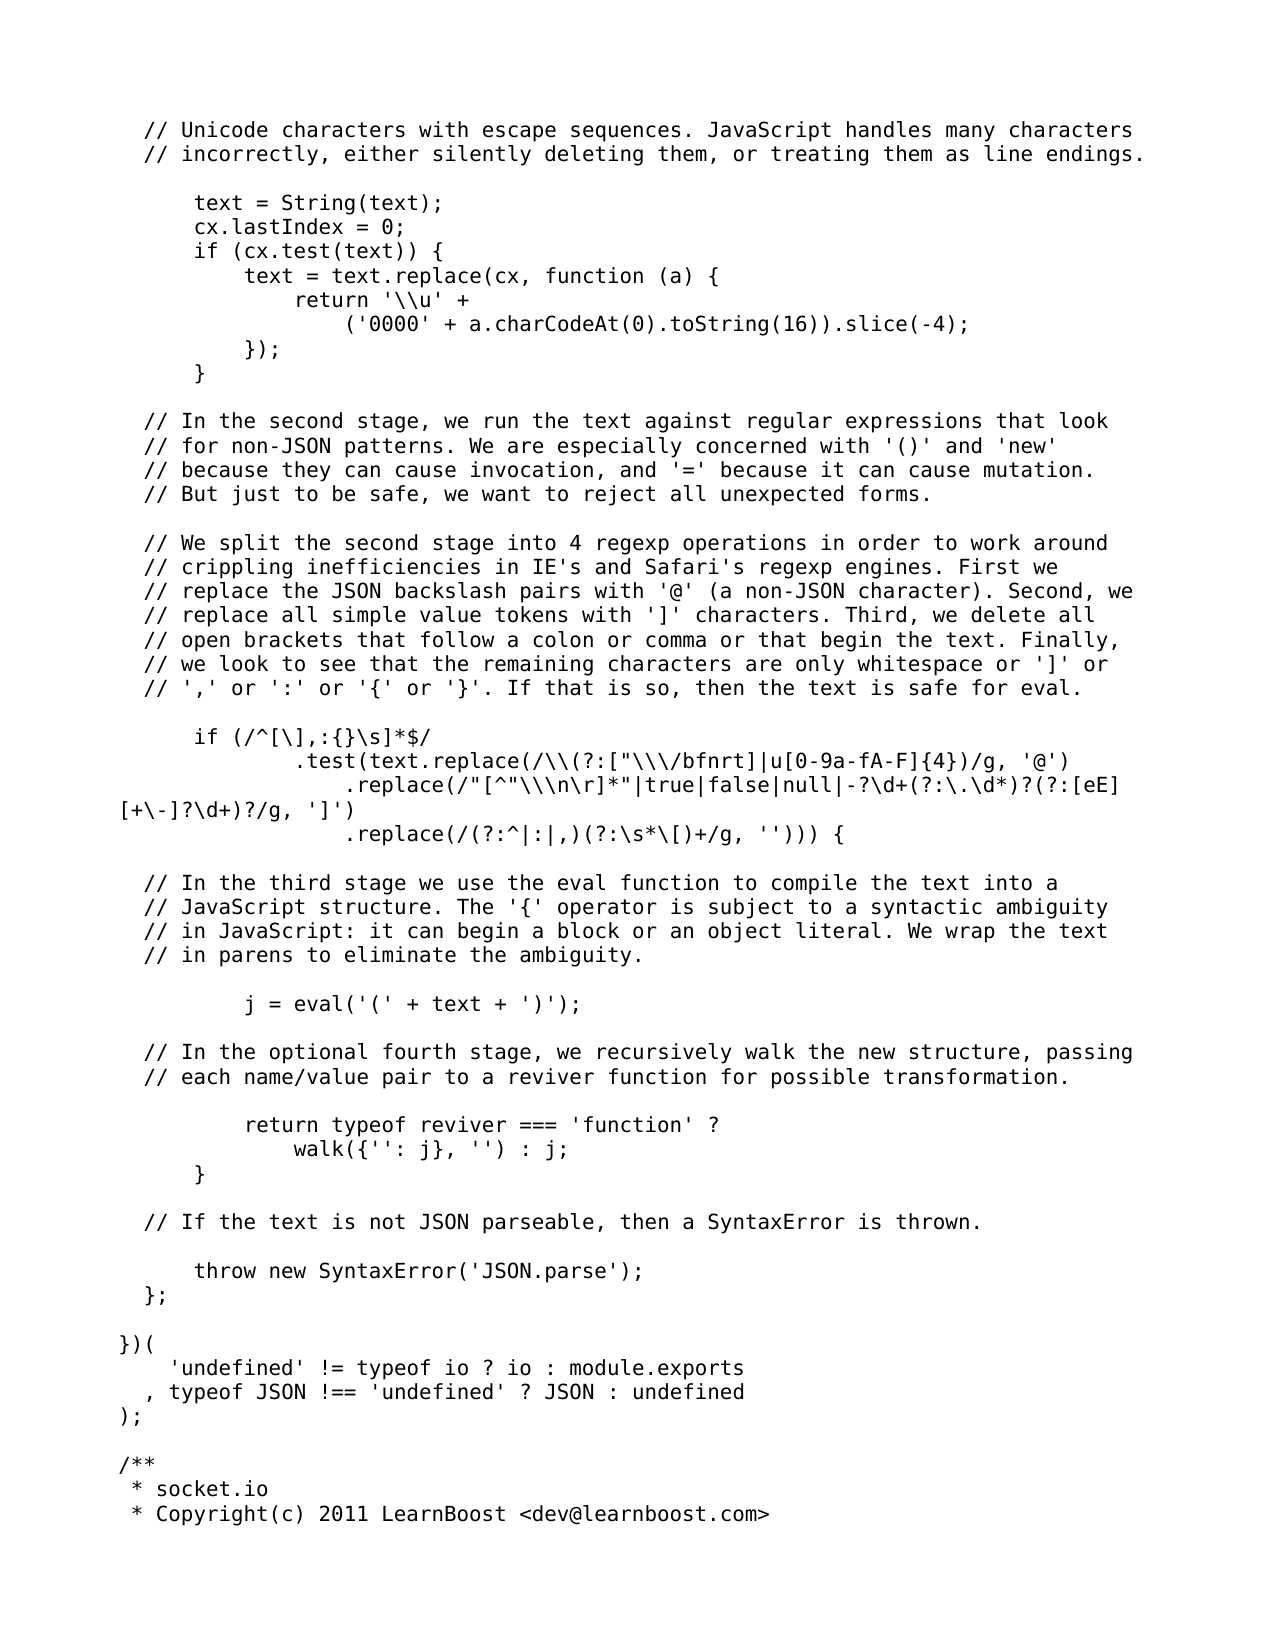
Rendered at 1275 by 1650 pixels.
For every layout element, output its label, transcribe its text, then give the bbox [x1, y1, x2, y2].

text throw new SyntaxError('JSON.parse'); [118, 1259, 1157, 1283]
text .replace(/(?:^|:|,)(?:\s*\[)+/g, ''))) { [118, 822, 1157, 846]
text // We split the second stage into 4 regexp operations in order to work around [118, 531, 1157, 555]
text // for non-JSON patterns. We are especially concerned with '()' and 'new' [118, 434, 1157, 458]
text if (/^[\],:{}\s]*$/ [118, 725, 1157, 749]
text ); [118, 1404, 1157, 1429]
text ('0000' + a.charCodeAt(0).toString(16)).slice(-4); [118, 312, 1157, 337]
text * socket.io [118, 1477, 1157, 1502]
text text = String(text); [118, 191, 1157, 215]
text .test(text.replace(/\\(?:["\\\/bfnrt]|u[0-9a-fA-F]{4})/g, '@') [118, 749, 1157, 773]
text 'undefined' != typeof io ? io : module.exports [118, 1356, 1157, 1380]
text // in JavaScript: it can begin a block or an object literal. We wrap the text [118, 919, 1157, 943]
text }); [118, 337, 1157, 361]
text .replace(/"[^"\\\n\r]*"|true|false|null|-?\d+(?:\.\d*)?(?:[eE][+\-]?\d+)?/g, ']') [118, 773, 1157, 822]
text // ',' or ':' or '{' or '}'. If that is so, then the text is safe for eval. [118, 676, 1157, 701]
text /** [118, 1453, 1157, 1477]
text j = eval('(' + text + ')'); [118, 992, 1157, 1016]
text // open brackets that follow a colon or comma or that begin the text. Finally, [118, 628, 1157, 652]
text } [118, 361, 1157, 385]
text // If the text is not JSON parseable, then a SyntaxError is thrown. [118, 1210, 1157, 1234]
text return typeof reviver === 'function' ? [118, 1113, 1157, 1137]
text } [118, 1162, 1157, 1186]
text // In the third stage we use the eval function to compile the text into a [118, 871, 1157, 895]
text walk({'': j}, '') : j; [118, 1137, 1157, 1162]
text text = text.replace(cx, function (a) { [118, 264, 1157, 288]
text // we look to see that the remaining characters are only whitespace or ']' or [118, 652, 1157, 676]
text // each name/value pair to a reviver function for possible transformation. [118, 1065, 1157, 1089]
text return '\\u' + [118, 288, 1157, 312]
text // replace all simple value tokens with ']' characters. Third, we delete all [118, 603, 1157, 628]
text })( [118, 1332, 1157, 1356]
text // JavaScript structure. The '{' operator is subject to a syntactic ambiguity [118, 895, 1157, 919]
text // But just to be safe, we want to reject all unexpected forms. [118, 482, 1157, 506]
text cx.lastIndex = 0; [118, 215, 1157, 239]
text // In the optional fourth stage, we recursively walk the new structure, passing [118, 1040, 1157, 1065]
text // because they can cause invocation, and '=' because it can cause mutation. [118, 458, 1157, 482]
text // incorrectly, either silently deleting them, or treating them as line endings. [118, 142, 1157, 167]
text // in parens to eliminate the ambiguity. [118, 943, 1157, 968]
text // In the second stage, we run the text against regular expressions that look [118, 409, 1157, 434]
text // Unicode characters with escape sequences. JavaScript handles many characters [118, 118, 1157, 142]
text * Copyright(c) 2011 LearnBoost <dev@learnboost.com> [118, 1502, 1157, 1526]
text , typeof JSON !== 'undefined' ? JSON : undefined [118, 1380, 1157, 1404]
text if (cx.test(text)) { [118, 239, 1157, 264]
text // replace the JSON backslash pairs with '@' (a non-JSON character). Second, we [118, 579, 1157, 603]
text }; [118, 1283, 1157, 1307]
text // crippling inefficiencies in IE's and Safari's regexp engines. First we [118, 555, 1157, 579]
